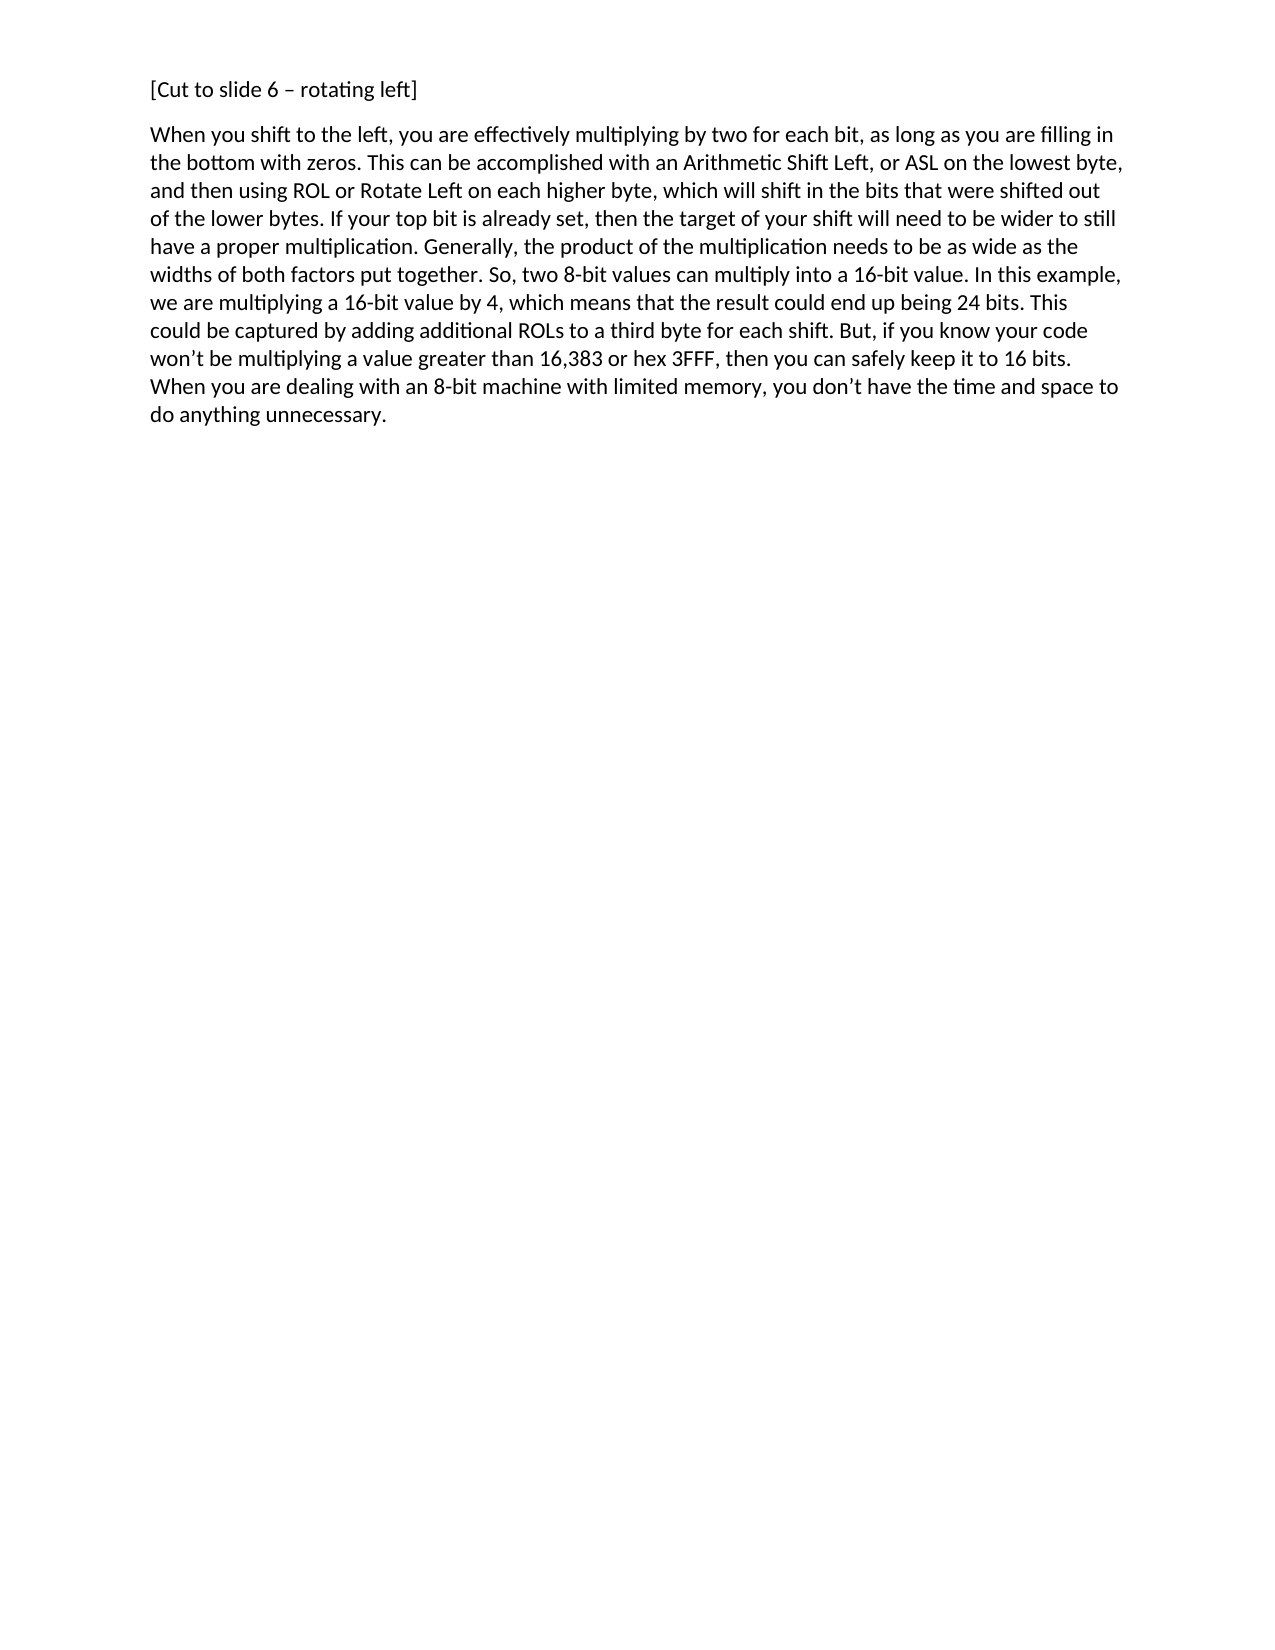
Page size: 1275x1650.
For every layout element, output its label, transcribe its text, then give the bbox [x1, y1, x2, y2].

text When you shift to the left, you are effectively multiplying by two for each bit, as long as you are filling in the bottom with zeros. This can be accomplished with an Arithmetic Shift Left, or ASL on the lowest byte, and then using ROL or Rotate Left on each higher byte, which will shift in the bits that were shifted out of the lower bytes. If your top bit is already set, then the target of your shift will need to be wider to still have a proper multiplication. Generally, the product of the multiplication needs to be as wide as the widths of both factors put together. So, two 8-bit values can multiply into a 16-bit value. In this example, we are multiplying a 16-bit value by 4, which means that the result could end up being 24 bits. This could be captured by adding additional ROLs to a third byte for each shift. But, if you know your code won’t be multiplying a value greater than 16,383 or hex 3FFF, then you can safely keep it to 16 bits. When you are dealing with an 8-bit machine with limited memory, you don’t have the time and space to do anything unnecessary. [150, 120, 1125, 428]
text [Cut to slide 6 – rotating left] [150, 75, 1125, 103]
